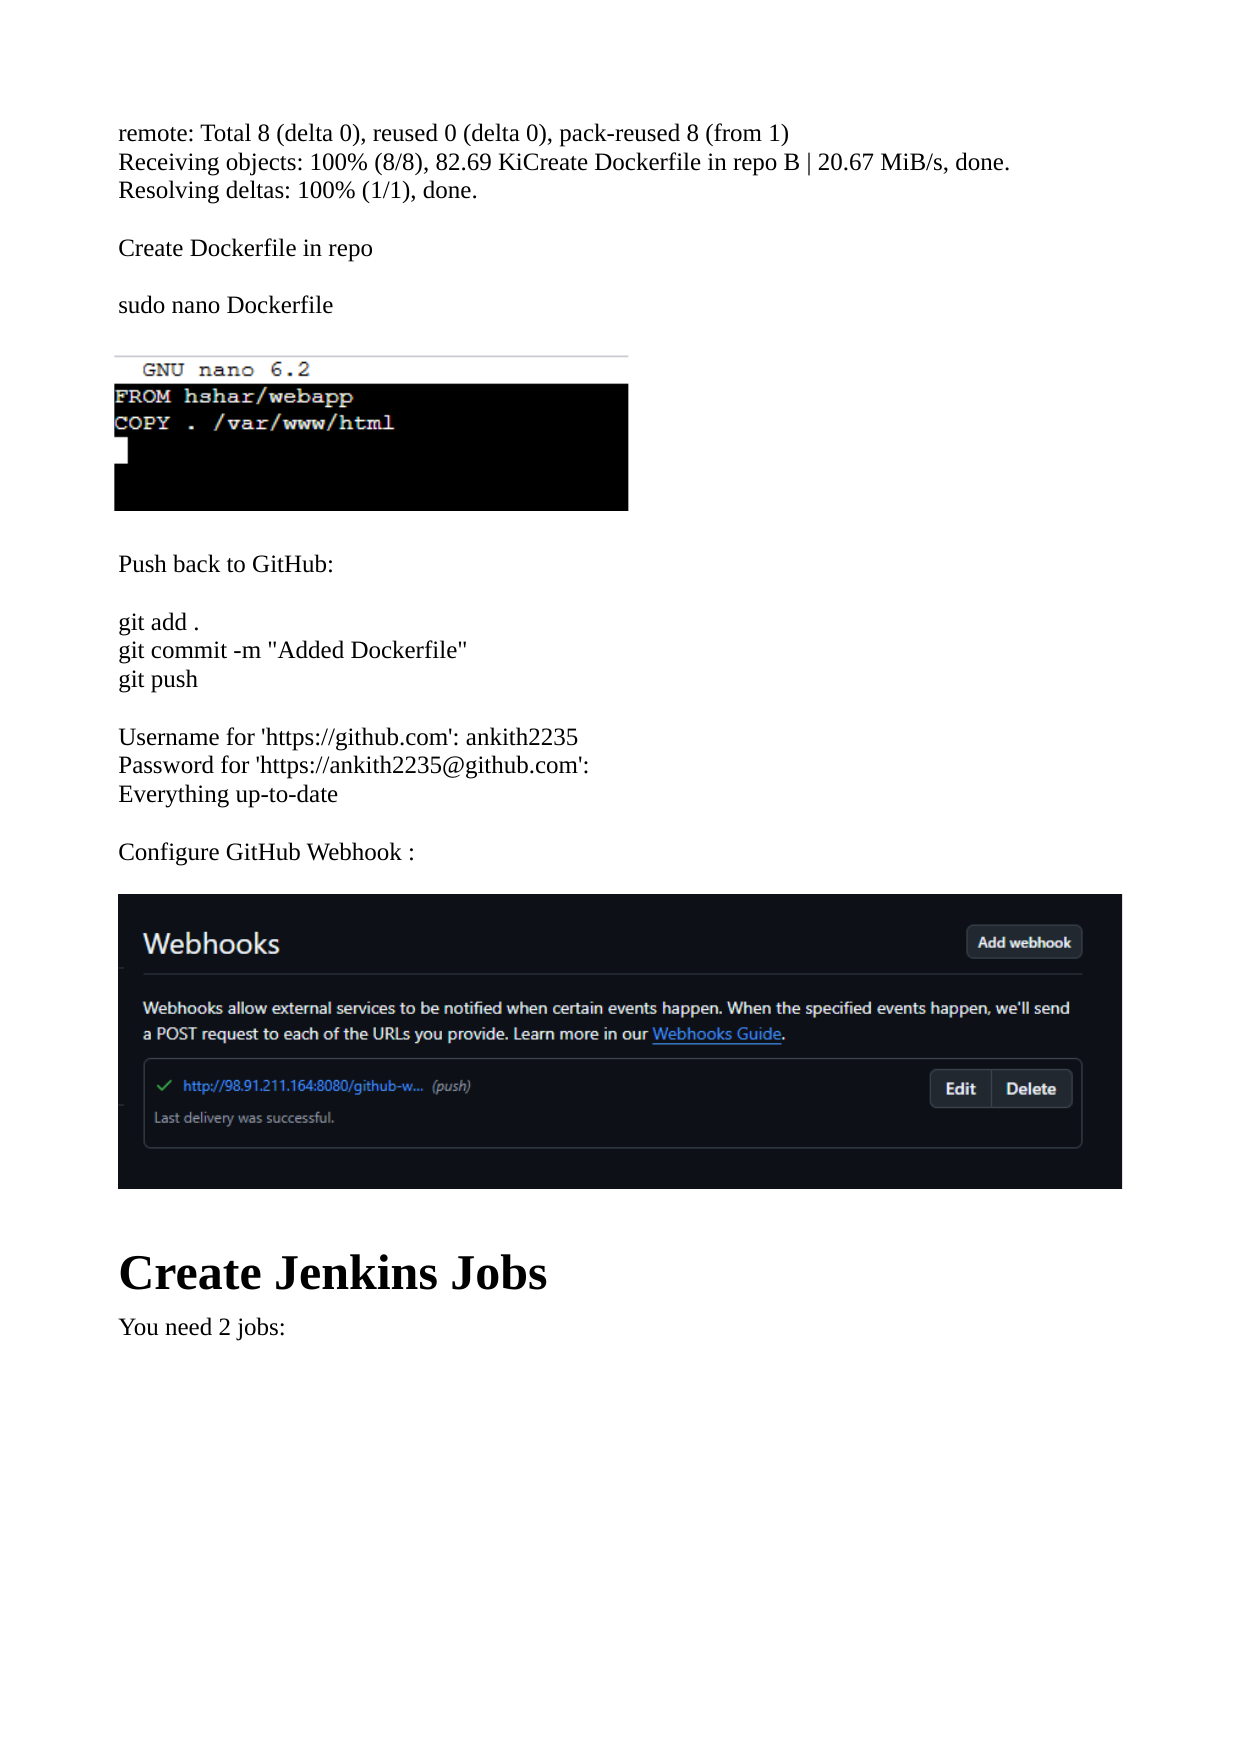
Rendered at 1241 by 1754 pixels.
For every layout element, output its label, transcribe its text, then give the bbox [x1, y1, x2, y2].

text Create Dockerfile in repo [118, 233, 1122, 262]
text You need 2 jobs: [118, 1312, 1122, 1341]
text remote: Total 8 (delta 0), reused 0 (delta 0), pack-reused 8 (from 1) [118, 118, 1122, 147]
text sudo nano Dockerfile [118, 291, 1122, 319]
text Everything up-to-date [118, 779, 1122, 808]
text git push [118, 664, 1122, 693]
subtitle Create Jenkins Jobs [118, 1242, 1122, 1300]
text Resolving deltas: 100% (1/1), done. [118, 176, 1122, 204]
picture [118, 894, 1123, 1189]
text Push back to GitHub: [118, 549, 1122, 578]
picture [114, 348, 629, 511]
text Username for 'https://github.com': ankith2235 [118, 722, 1122, 751]
text Password for 'https://ankith2235@github.com': [118, 751, 1122, 779]
text git commit -m "Added Dockerfile" [118, 636, 1122, 664]
text git add . [118, 607, 1122, 636]
text Receiving objects: 100% (8/8), 82.69 KiCreate Dockerfile in repo B | 20.67 MiB/s, done. [118, 147, 1122, 176]
text Configure GitHub Webhook : [118, 837, 1122, 866]
